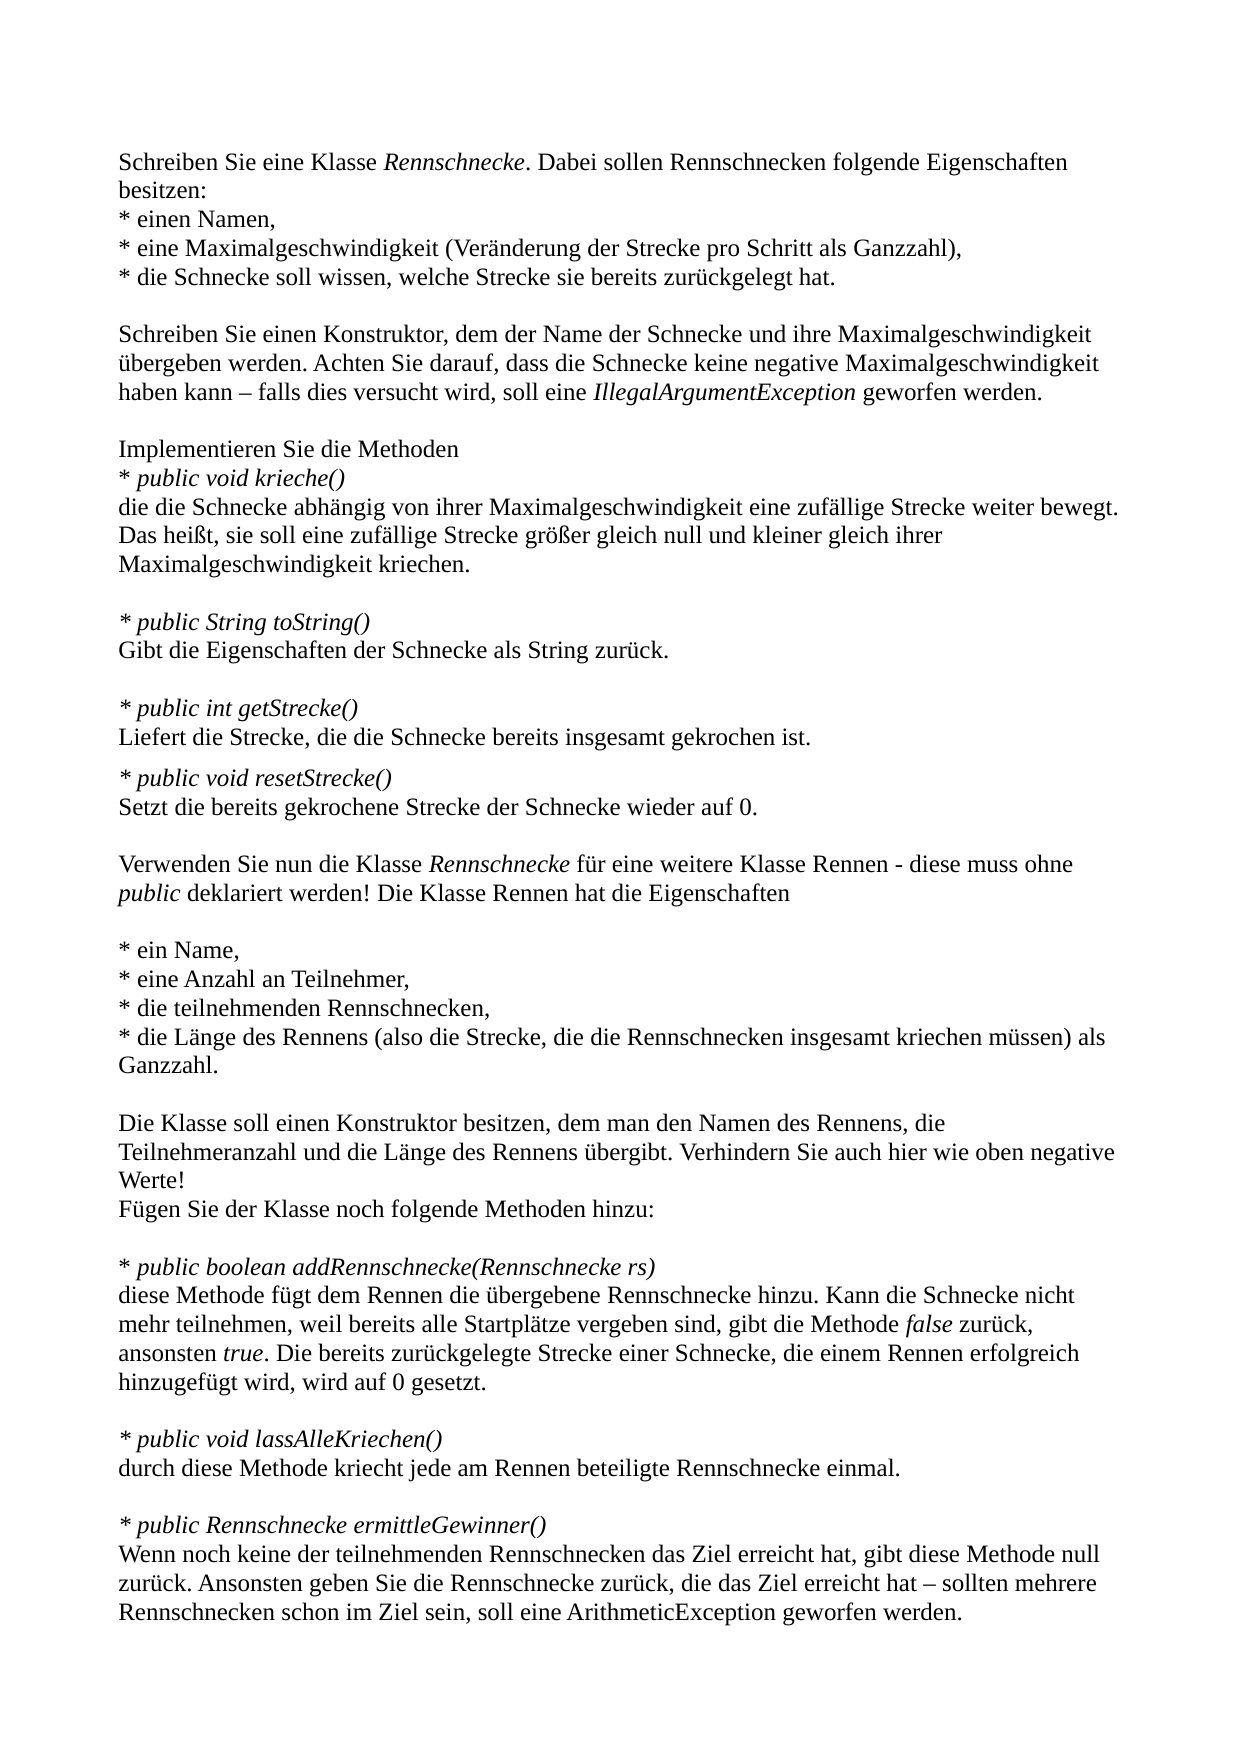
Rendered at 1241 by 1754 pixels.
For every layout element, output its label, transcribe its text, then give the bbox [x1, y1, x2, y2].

text Schreiben Sie eine Klasse Rennschnecke. Dabei sollen Rennschnecken folgende Eigenschaften besitzen: * einen Namen, * eine Maximalgeschwindigkeit (Veränderung der Strecke pro Schritt als Ganzzahl), * die Schnecke soll wissen, welche Strecke sie bereits zurückgelegt hat. Schreiben Sie einen Konstruktor, dem der Name der Schnecke und ihre Maximalgeschwindigkeit übergeben werden. Achten Sie darauf, dass die Schnecke keine negative Maximalgeschwindigkeit haben kann – falls dies versucht wird, soll eine IllegalArgumentException geworfen werden. Implementieren Sie die Methoden * public void krieche() die die Schnecke abhängig von ihrer Maximalgeschwindigkeit eine zufällige Strecke weiter bewegt. Das heißt, sie soll eine zufällige Strecke größer gleich null und kleiner gleich ihrer Maximalgeschwindigkeit kriechen. * public String toString() Gibt die Eigenschaften der Schnecke als String zurück. * public int getStrecke() Liefert die Strecke, die die Schnecke bereits insgesamt gekrochen ist. [118, 147, 1122, 751]
text * public void resetStrecke() Setzt die bereits gekrochene Strecke der Schnecke wieder auf 0. Verwenden Sie nun die Klasse Rennschnecke für eine weitere Klasse Rennen - diese muss ohne public deklariert werden! Die Klasse Rennen hat die Eigenschaften * ein Name, * eine Anzahl an Teilnehmer, * die teilnehmenden Rennschnecken, * die Länge des Rennens (also die Strecke, die die Rennschnecken insgesamt kriechen müssen) als Ganzzahl. Die Klasse soll einen Konstruktor besitzen, dem man den Namen des Rennens, die Teilnehmeranzahl und die Länge des Rennens übergibt. Verhindern Sie auch hier wie oben negative Werte! Fügen Sie der Klasse noch folgende Methoden hinzu: * public boolean addRennschnecke(Rennschnecke rs) diese Methode fügt dem Rennen die übergebene Rennschnecke hinzu. Kann die Schnecke nicht mehr teilnehmen, weil bereits alle Startplätze vergeben sind, gibt die Methode false zurück, ansonsten true. Die bereits zurückgelegte Strecke einer Schnecke, die einem Rennen erfolgreich hinzugefügt wird, wird auf 0 gesetzt. * public void lassAlleKriechen() durch diese Methode kriecht jede am Rennen beteiligte Rennschnecke einmal. * public Rennschnecke ermittleGewinner() Wenn noch keine der teilnehmenden Rennschnecken das Ziel erreicht hat, gibt diese Methode null zurück. Ansonsten geben Sie die Rennschnecke zurück, die das Ziel erreicht hat – sollten mehrere Rennschnecken schon im Ziel sein, soll eine ArithmeticException geworfen werden. [118, 763, 1122, 1626]
